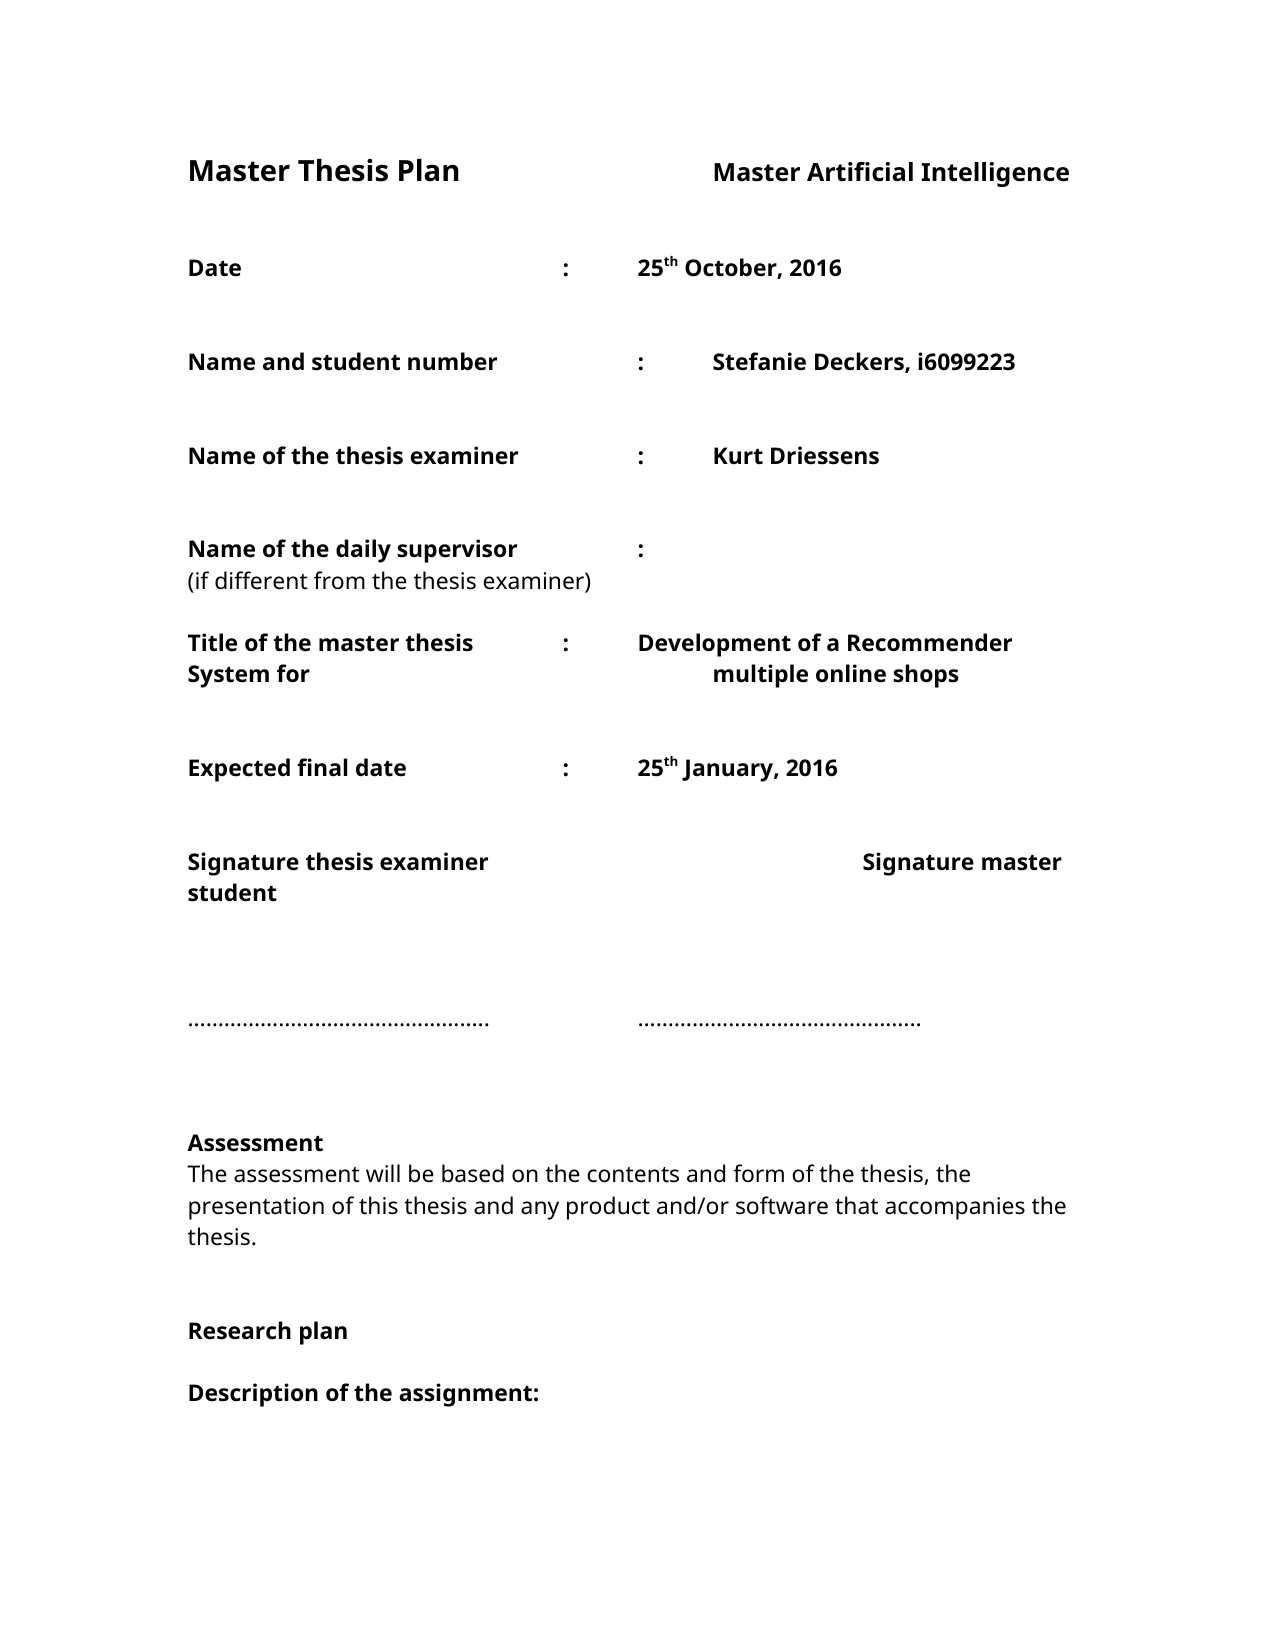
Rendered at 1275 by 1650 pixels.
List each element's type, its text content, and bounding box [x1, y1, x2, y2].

text (if different from the thesis examiner) [187, 565, 1087, 596]
text Research plan [187, 1315, 1087, 1346]
text Expected final date : 25th January, 2016 [187, 752, 1087, 783]
text Assessment [187, 1127, 1087, 1158]
text Signature thesis examiner Signature master student [187, 846, 1087, 908]
text Name of the thesis examiner : Kurt Driessens [187, 440, 1087, 471]
text ………………………………………….. ……………………………………….. [187, 1002, 1087, 1033]
text The assessment will be based on the contents and form of the thesis, the presentation of this thesis and any product and/or software that accompanies the thesis. [187, 1158, 1087, 1252]
text Date : 25th October, 2016 [187, 252, 1087, 283]
text Description of the assignment: [187, 1377, 1087, 1408]
text Name and student number : Stefanie Deckers, i6099223 [187, 346, 1087, 377]
text Name of the daily supervisor : [187, 533, 1087, 565]
text Master Thesis Plan Master Artificial Intelligence [187, 150, 1087, 190]
text Title of the master thesis : Development of a Recommender System for multiple online shops [187, 627, 1087, 690]
